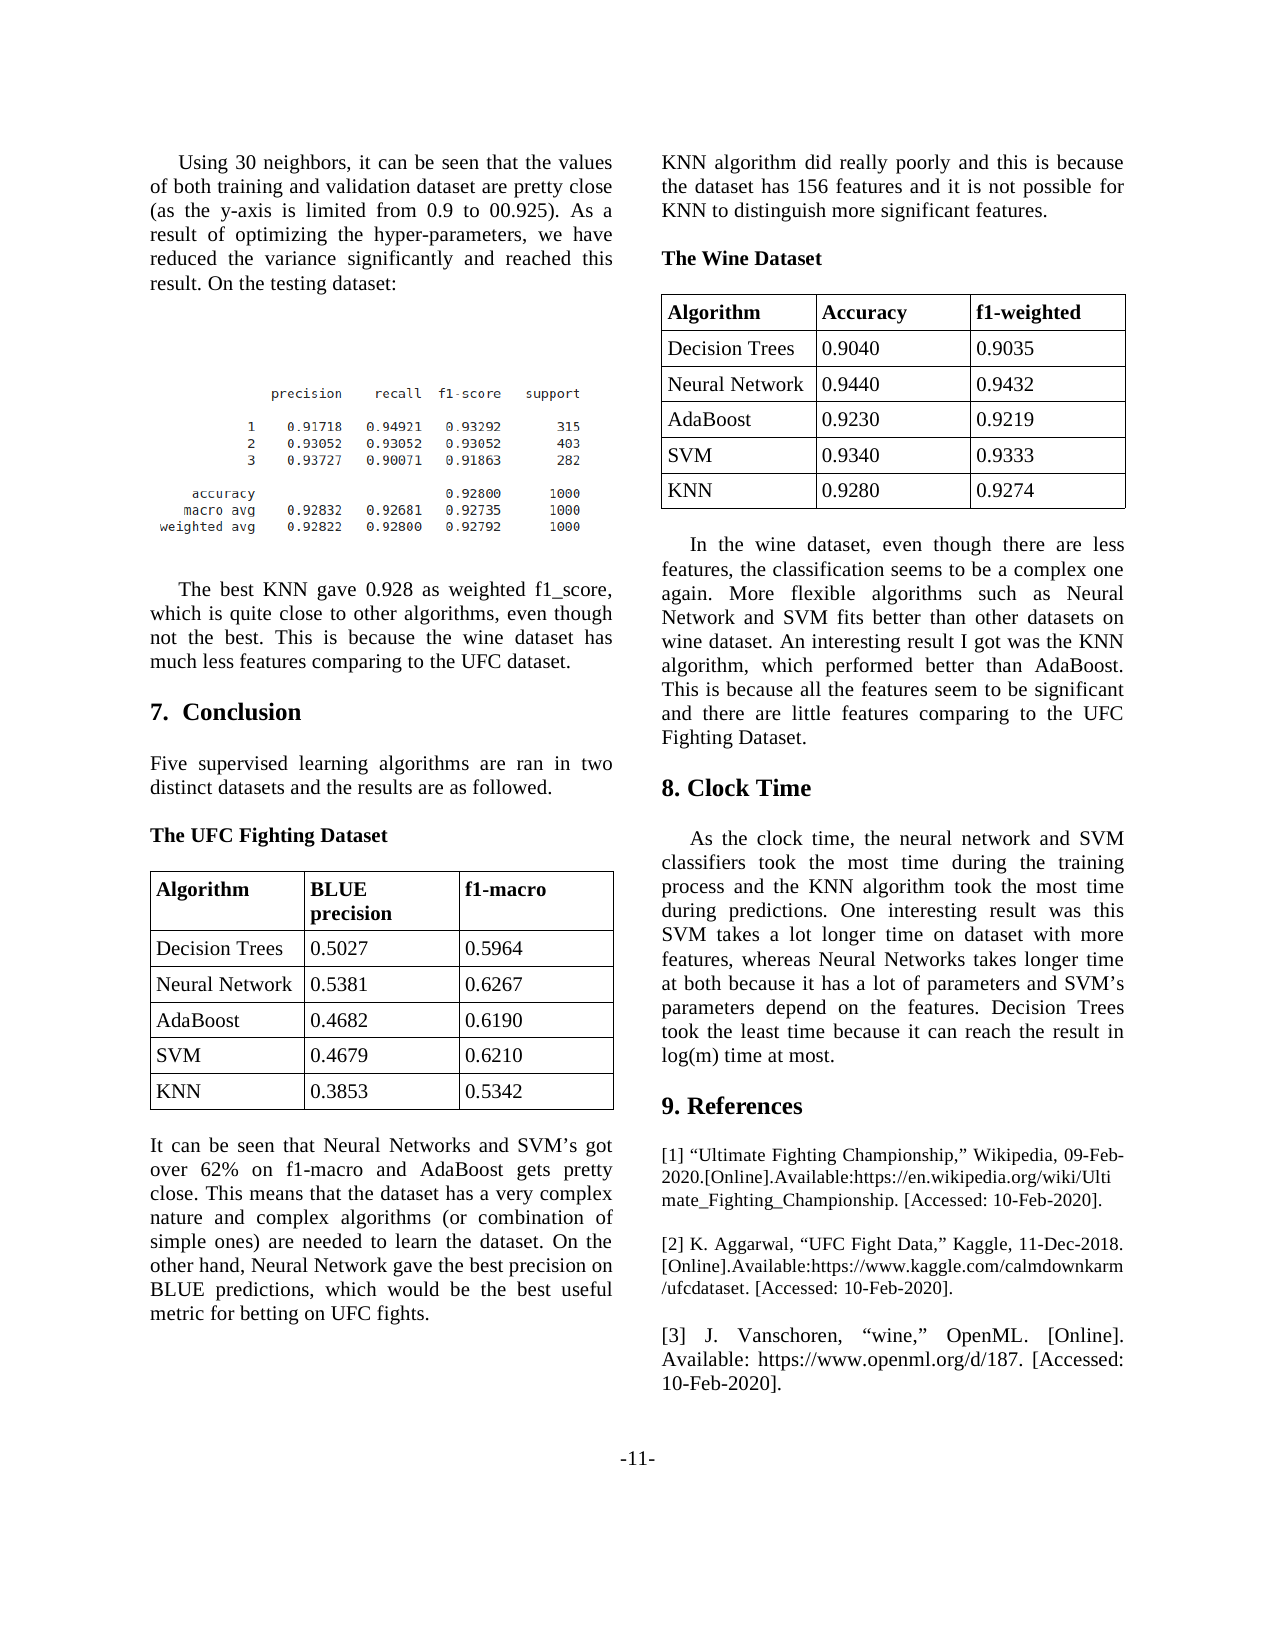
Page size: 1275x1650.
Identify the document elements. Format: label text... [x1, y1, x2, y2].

table_cell Decision Trees [662, 331, 816, 366]
text [3] J. Vanschoren, “wine,” OpenML. [Online]. Available: https://www.openml.org/d/187. [Accessed: 10-Feb-2020]. [661, 1322, 1125, 1395]
text [2] K. Aggarwal, “UFC Fight Data,” Kaggle, 11-Dec-2018. [Online].Available:https://www.kaggle.com/calmdownkarm/ufcdataset. [Accessed: 10-Feb-2020]. [661, 1232, 1125, 1298]
table_cell 0.5027 [305, 931, 459, 966]
table_cell 0.9274 [971, 474, 1125, 508]
table_cell 0.4679 [305, 1038, 459, 1073]
table_cell 0.6190 [460, 1003, 613, 1037]
text Using 30 neighbors, it can be seen that the values of both training and validation dataset are pretty close (as the y-axis is limited from 0.9 to 00.925). As a result of optimizing the hyper-parameters, we have reduced the variance significantly and reached this result. On the testing dataset: [150, 150, 613, 294]
table_cell 0.4682 [305, 1003, 459, 1037]
table_cell Neural Network [662, 367, 816, 401]
table_cell 0.9219 [971, 402, 1125, 437]
subtitle The Wine Dataset [661, 246, 1125, 270]
subtitle It can be seen that Neural Networks and SVM’s got over 62% on f1-macro and AdaBoost gets pretty close. This means that the dataset has a very complex nature and complex algorithms (or combination of simple ones) are needed to learn the dataset. On the other hand, Neural Network gave the best precision on BLUE predictions, which would be the best useful metric for betting on UFC fights. [150, 1133, 613, 1325]
subtitle Five supervised learning algorithms are ran in two distinct datasets and the results are as followed. [150, 750, 613, 798]
text As the clock time, the neural network and SVM classifiers took the most time during the training process and the KNN algorithm took the most time during predictions. One interesting result was this SVM takes a lot longer time on dataset with more features, whereas Neural Networks takes longer time at both because it has a lot of parameters and SVM’s parameters depend on the features. Decision Trees took the least time because it can reach the result in log(m) time at most. [661, 826, 1125, 1067]
table_cell 0.5964 [460, 931, 613, 966]
text The best KNN gave 0.928 as weighted f1_score, which is quite close to other algorithms, even though not the best. This is because the wine dataset has much less features comparing to the UFC dataset. [150, 577, 613, 673]
table_header Algorithm [151, 872, 304, 930]
table_cell 0.9280 [817, 474, 970, 508]
table_cell 0.5342 [460, 1074, 613, 1108]
subtitle The UFC Fighting Dataset [150, 823, 613, 847]
table_cell SVM [151, 1038, 304, 1073]
text 8. Clock Time [661, 773, 1125, 802]
table_cell 0.9333 [971, 438, 1125, 472]
table_cell 0.9040 [817, 331, 970, 366]
table_cell 0.3853 [305, 1074, 459, 1108]
table_cell SVM [662, 438, 816, 472]
table_cell 0.9440 [817, 367, 970, 401]
subtitle 9. References [661, 1091, 1125, 1120]
table_cell Decision Trees [151, 931, 304, 966]
subtitle 7. Conclusion [150, 697, 613, 726]
text [1] “Ultimate Fighting Championship,” Wikipedia, 09-Feb-2020.[Online].Available:https://en.wikipedia.org/wiki/Ultimate_Fighting_Championship. [Accessed: 10-Feb-2020]. [661, 1144, 1125, 1210]
table_cell KNN [151, 1074, 304, 1108]
table_cell 0.9035 [971, 331, 1125, 366]
text In the wine dataset, even though there are less features, the classification seems to be a complex one again. More flexible algorithms such as Neural Network and SVM fits better than other datasets on wine dataset. An interesting result I got was the KNN algorithm, which performed better than AdaBoost. This is because all the features seem to be significant and there are little features comparing to the UFC Fighting Dataset. [661, 532, 1125, 749]
subtitle KNN algorithm did really poorly and this is because the dataset has 156 features and it is not possible for KNN to distinguish more significant features. [661, 150, 1125, 222]
table_cell 0.9230 [817, 402, 970, 437]
table_header BLUE precision [305, 872, 459, 930]
table_cell 0.5381 [305, 967, 459, 1002]
table_cell 0.9340 [817, 438, 970, 472]
table_header Algorithm [662, 295, 816, 330]
table_cell 0.6267 [460, 967, 613, 1002]
table_cell 0.6210 [460, 1038, 613, 1073]
table_cell AdaBoost [662, 402, 816, 437]
table_cell AdaBoost [151, 1003, 304, 1037]
table_cell 0.9432 [971, 367, 1125, 401]
table_header f1-macro [460, 872, 613, 930]
table_header Accuracy [817, 295, 970, 330]
table_cell Neural Network [151, 967, 304, 1002]
picture [137, 382, 601, 553]
table_cell KNN [662, 474, 816, 508]
table_header f1-weighted [971, 295, 1125, 330]
